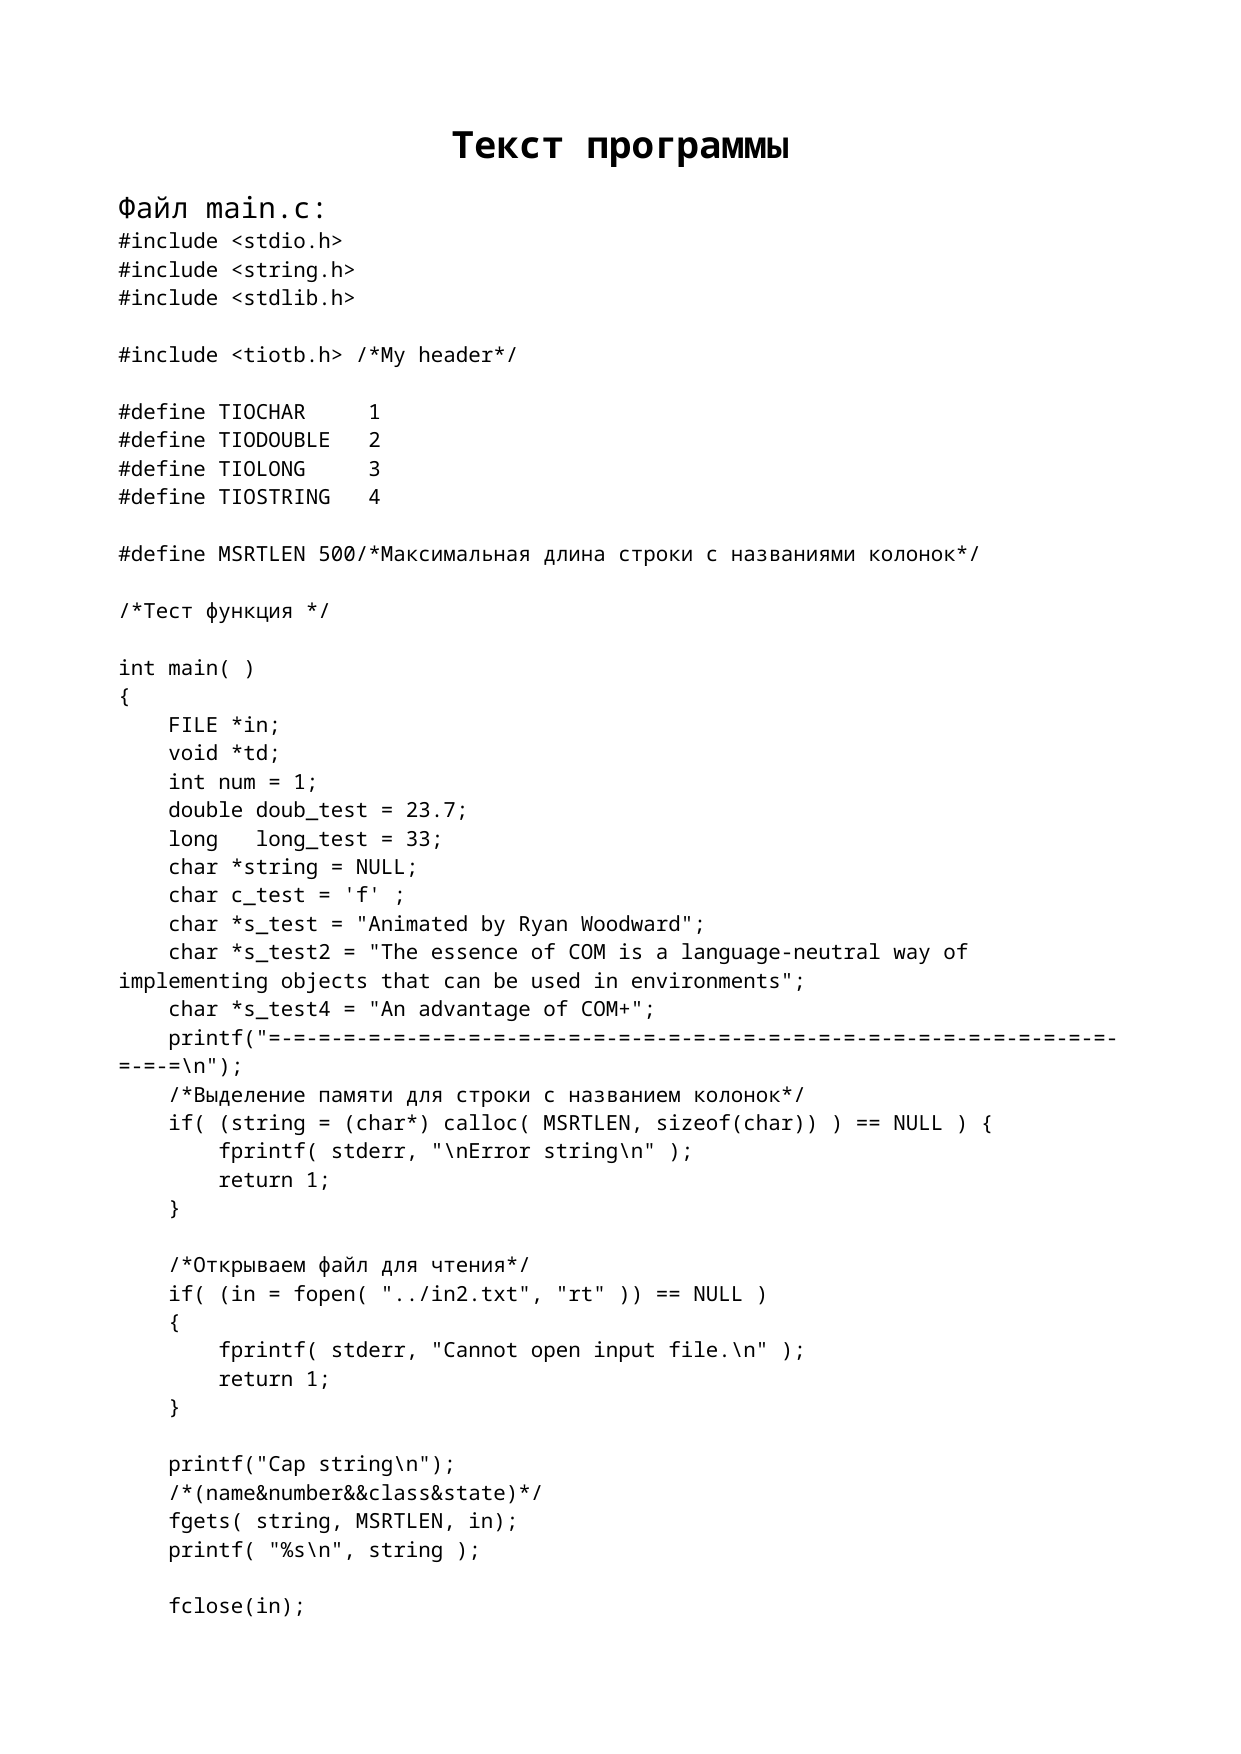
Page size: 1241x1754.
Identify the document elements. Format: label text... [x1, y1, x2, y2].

text #include <string.h> [118, 255, 1122, 283]
text int num = 1; [118, 767, 1122, 795]
text char *s_test4 = "An advantage of COM+"; [118, 994, 1122, 1023]
text char *s_test2 = "The essence of COM is a language-neutral way of implementing objects that can be used in environments"; [118, 937, 1122, 994]
text { [118, 682, 1122, 710]
text return 1; [118, 1364, 1122, 1392]
text fclose(in); [118, 1592, 1122, 1620]
text printf( "%s\n", string ); [118, 1535, 1122, 1563]
text if( (string = (char*) calloc( MSRTLEN, sizeof(char)) ) == NULL ) { [118, 1108, 1122, 1137]
text char *s_test = "Animated by Ryan Woodward"; [118, 909, 1122, 937]
text } [118, 1392, 1122, 1421]
text #define TIODOUBLE 2 [118, 426, 1122, 454]
text if( (in = fopen( "../in2.txt", "rt" )) == NULL ) [118, 1279, 1122, 1307]
text #define MSRTLEN 500/*Максимальная длина строки с названиями колонок*/ [118, 539, 1122, 568]
text fprintf( stderr, "\nError string\n" ); [118, 1137, 1122, 1165]
text /*Выделение памяти для строки с названием колонок*/ [118, 1080, 1122, 1108]
text #define TIOSTRING 4 [118, 482, 1122, 511]
text Файл main.c: [118, 187, 1122, 227]
text int main( ) [118, 653, 1122, 682]
title Текст программы [118, 118, 1122, 169]
text /*Открываем файл для чтения*/ [118, 1250, 1122, 1279]
text FILE *in; [118, 710, 1122, 738]
text fgets( string, MSRTLEN, in); [118, 1506, 1122, 1535]
text { [118, 1307, 1122, 1336]
text return 1; [118, 1165, 1122, 1193]
text long long_test = 33; [118, 824, 1122, 852]
text fprintf( stderr, "Cannot open input file.\n" ); [118, 1336, 1122, 1364]
text printf("=-=-=-=-=-=-=-=-=-=-=-=-=-=-=-=-=-=-=-=-=-=-=-=-=-=-=-=-=-=-=-=-=-=-=-=-=\n"); [118, 1023, 1122, 1080]
text #define TIOCHAR 1 [118, 397, 1122, 426]
text } [118, 1193, 1122, 1222]
text /*(name&number&&class&state)*/ [118, 1478, 1122, 1506]
text printf("Cap string\n"); [118, 1449, 1122, 1478]
text char c_test = 'f' ; [118, 881, 1122, 909]
text #include <stdlib.h> [118, 283, 1122, 312]
text void *td; [118, 738, 1122, 767]
text /*Тест функция */ [118, 596, 1122, 625]
text #define TIOLONG 3 [118, 454, 1122, 482]
text char *string = NULL; [118, 852, 1122, 881]
text double doub_test = 23.7; [118, 795, 1122, 824]
text #include <stdio.h> [118, 227, 1122, 255]
text #include <tiotb.h> /*My header*/ [118, 340, 1122, 369]
